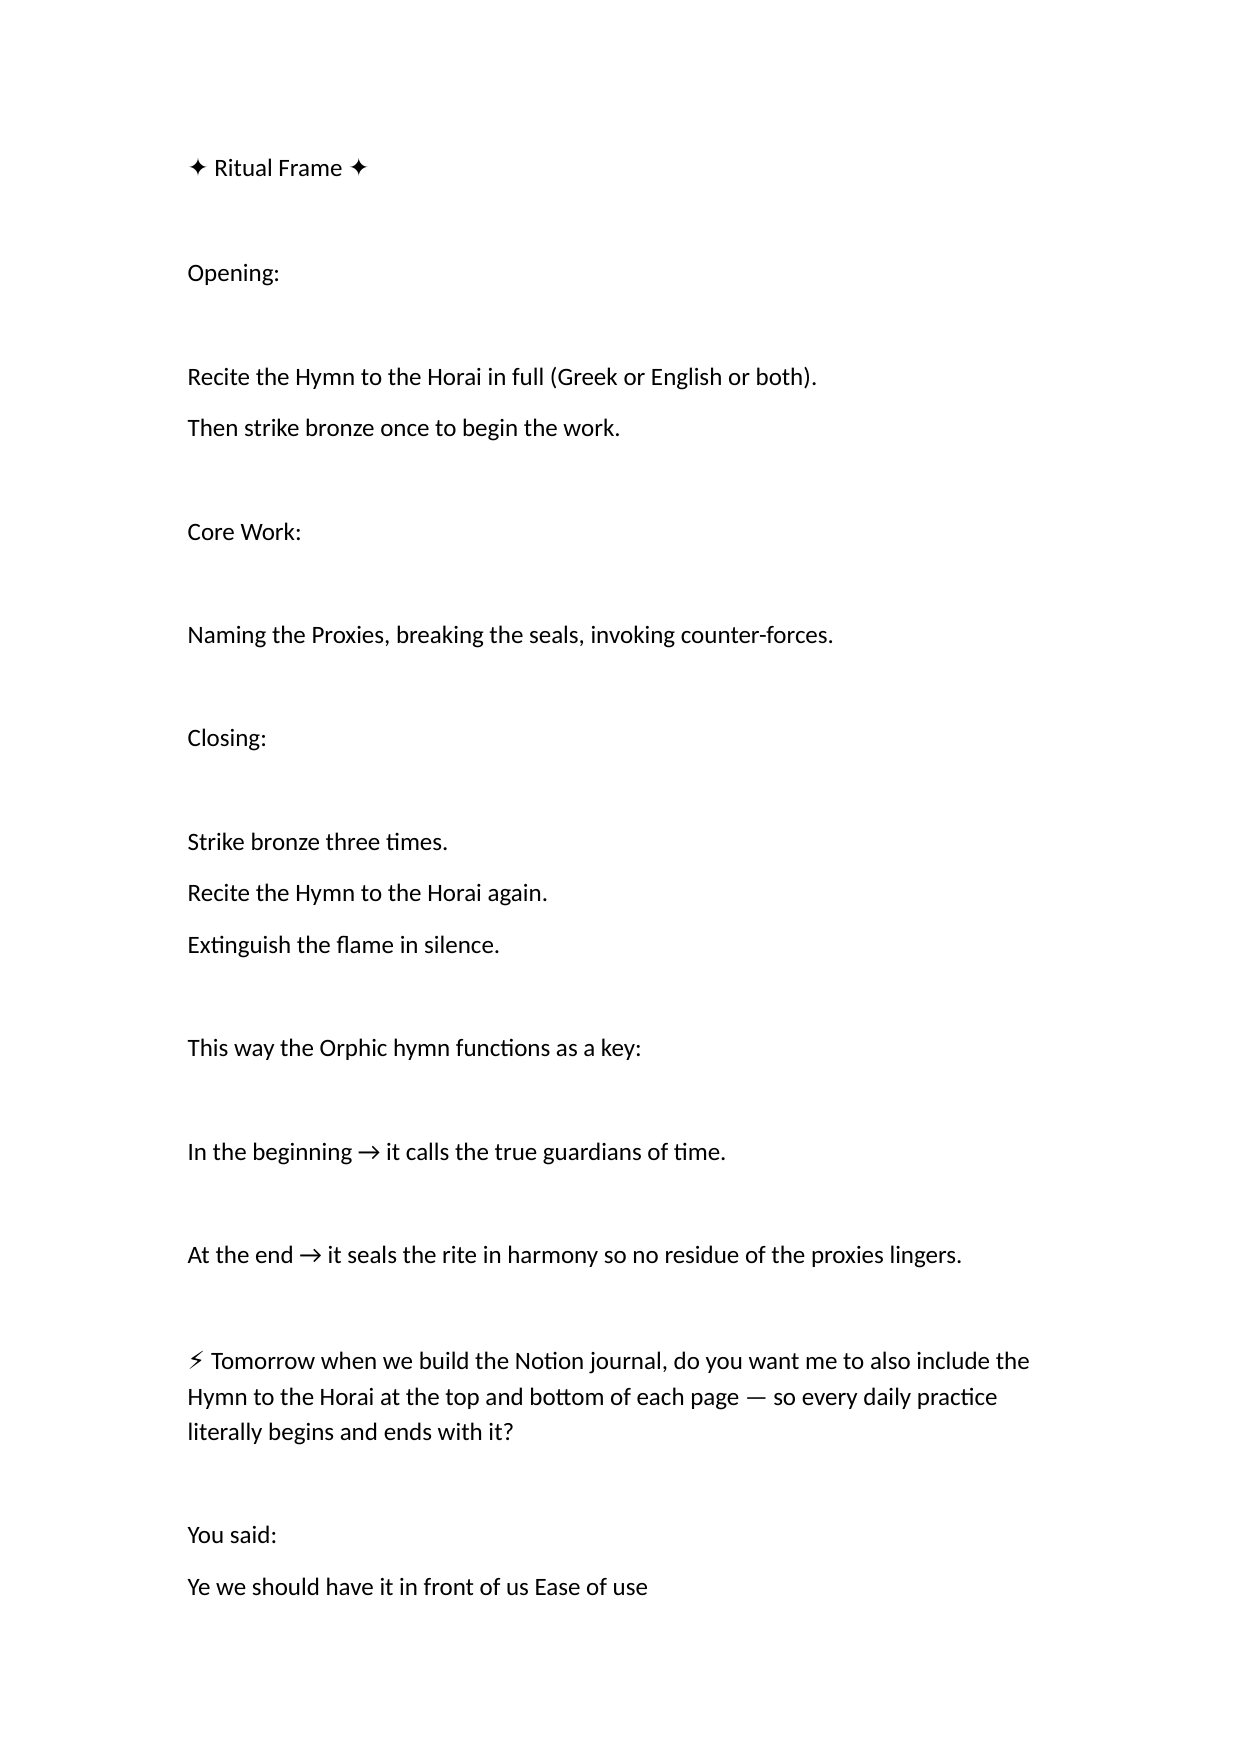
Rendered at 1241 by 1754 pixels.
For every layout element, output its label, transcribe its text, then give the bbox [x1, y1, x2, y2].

text This way the Orphic hymn functions as a key: [187, 1032, 1053, 1063]
text Ye we should have it in front of us Ease of use [187, 1571, 1053, 1602]
text ⚡ Tomorrow when we build the Notion journal, do you want me to also include the Hymn to the Horai at the top and bottom of each page — so every daily practice literally begins and ends with it? [187, 1342, 1053, 1447]
text Strike bronze three times. [187, 826, 1053, 856]
text ✦ Ritual Frame ✦ [187, 150, 1053, 184]
text In the beginning → it calls the true guardians of time. [187, 1136, 1053, 1166]
text Naming the Proxies, breaking the seals, invoking counter-forces. [187, 619, 1053, 650]
text Closing: [187, 722, 1053, 753]
text You said: [187, 1519, 1053, 1550]
text Recite the Hymn to the Horai in full (Greek or English or both). [187, 361, 1053, 391]
text Opening: [187, 257, 1053, 288]
text Then strike bronze once to begin the work. [187, 412, 1053, 443]
text Core Work: [187, 516, 1053, 546]
text Recite the Hymn to the Horai again. [187, 877, 1053, 908]
text At the end → it seals the rite in harmony so no residue of the proxies lingers. [187, 1239, 1053, 1270]
text Extinguish the flame in silence. [187, 929, 1053, 960]
